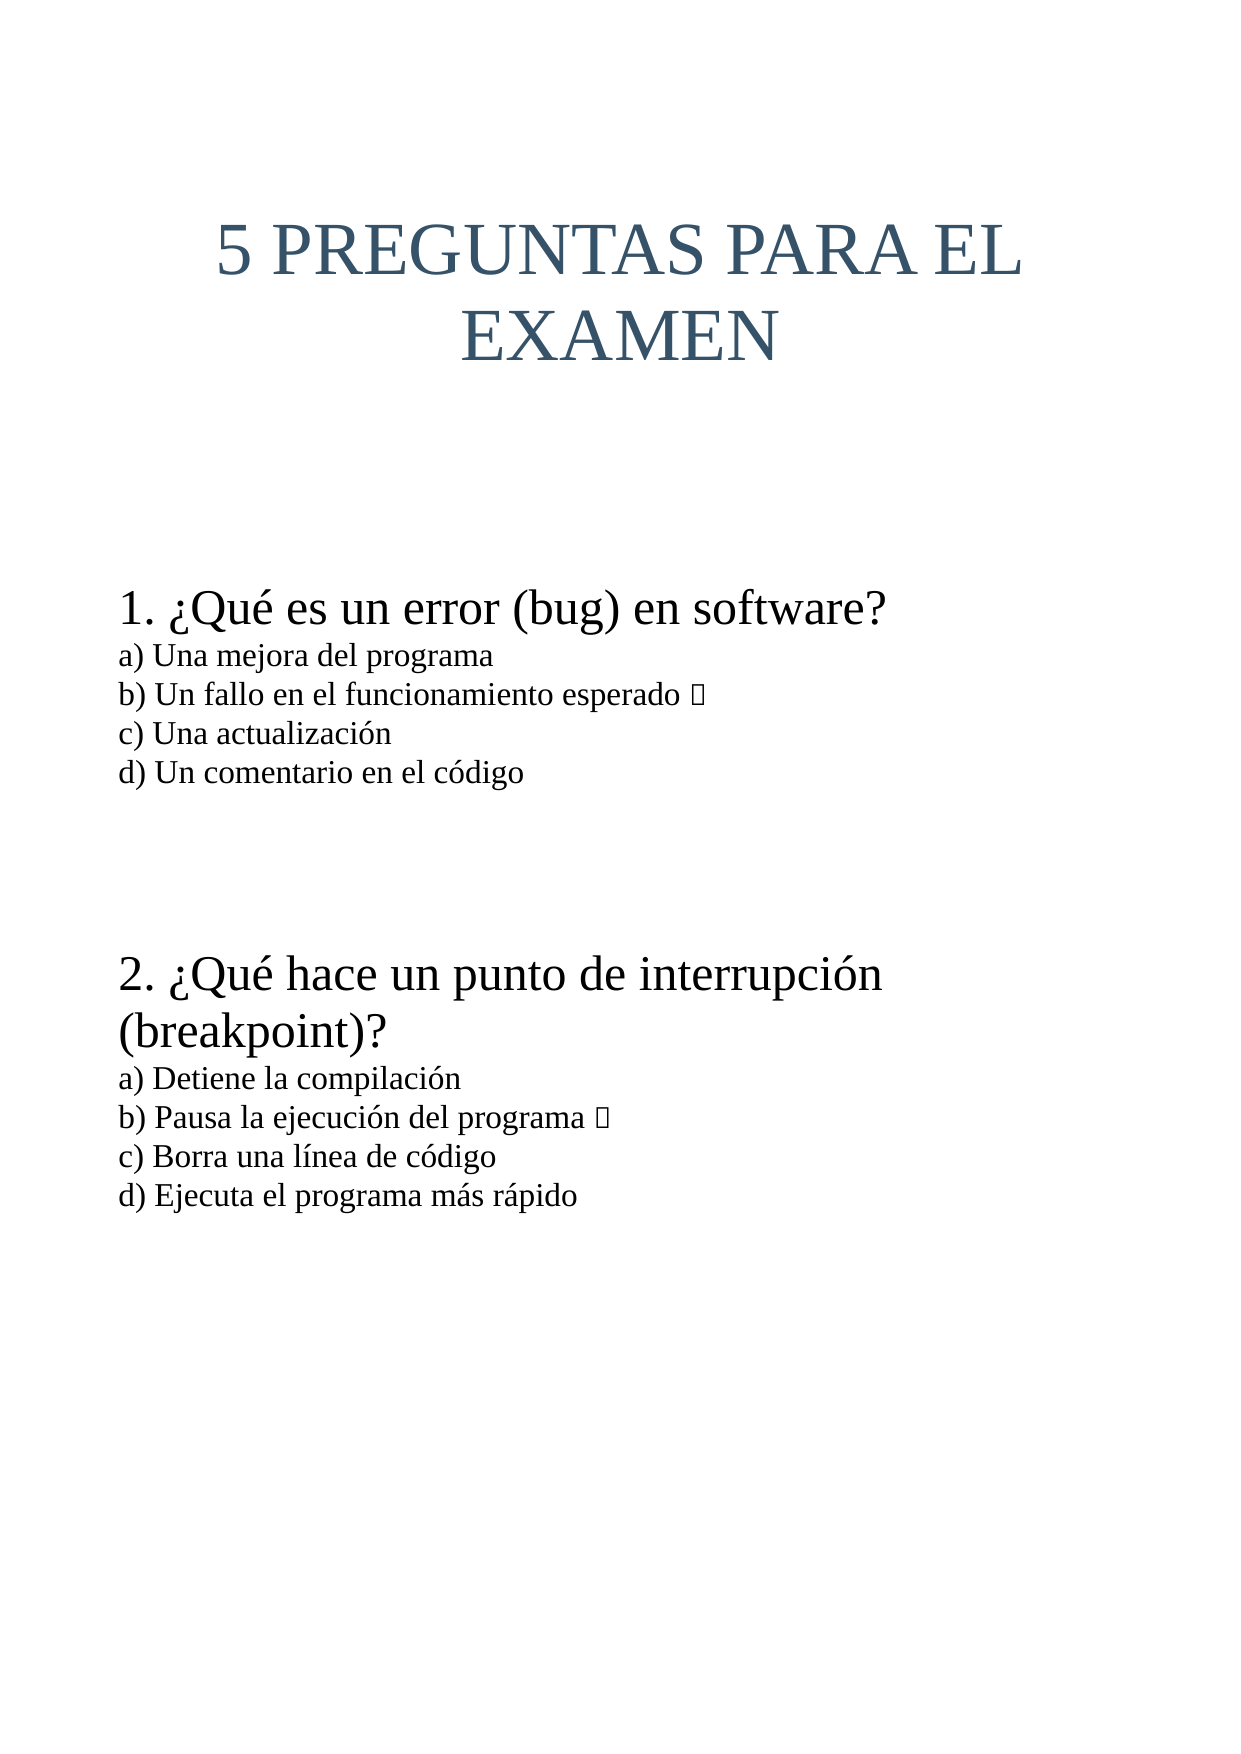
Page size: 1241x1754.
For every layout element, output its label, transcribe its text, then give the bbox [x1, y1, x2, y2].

text a) Detiene la compilación b) Pausa la ejecución del programa ✅ c) Borra una línea de código d) Ejecuta el programa más rápido [118, 1059, 1122, 1213]
text 5 PREGUNTAS PARA EL EXAMEN [118, 204, 1122, 377]
text 2. ¿Qué hace un punto de interrupción (breakpoint)? [118, 944, 1122, 1059]
text 1. ¿Qué es un error (bug) en software? [118, 578, 1122, 636]
text a) Una mejora del programa b) Un fallo en el funcionamiento esperado ✅ c) Una actualización d) Un comentario en el código [118, 636, 1122, 790]
